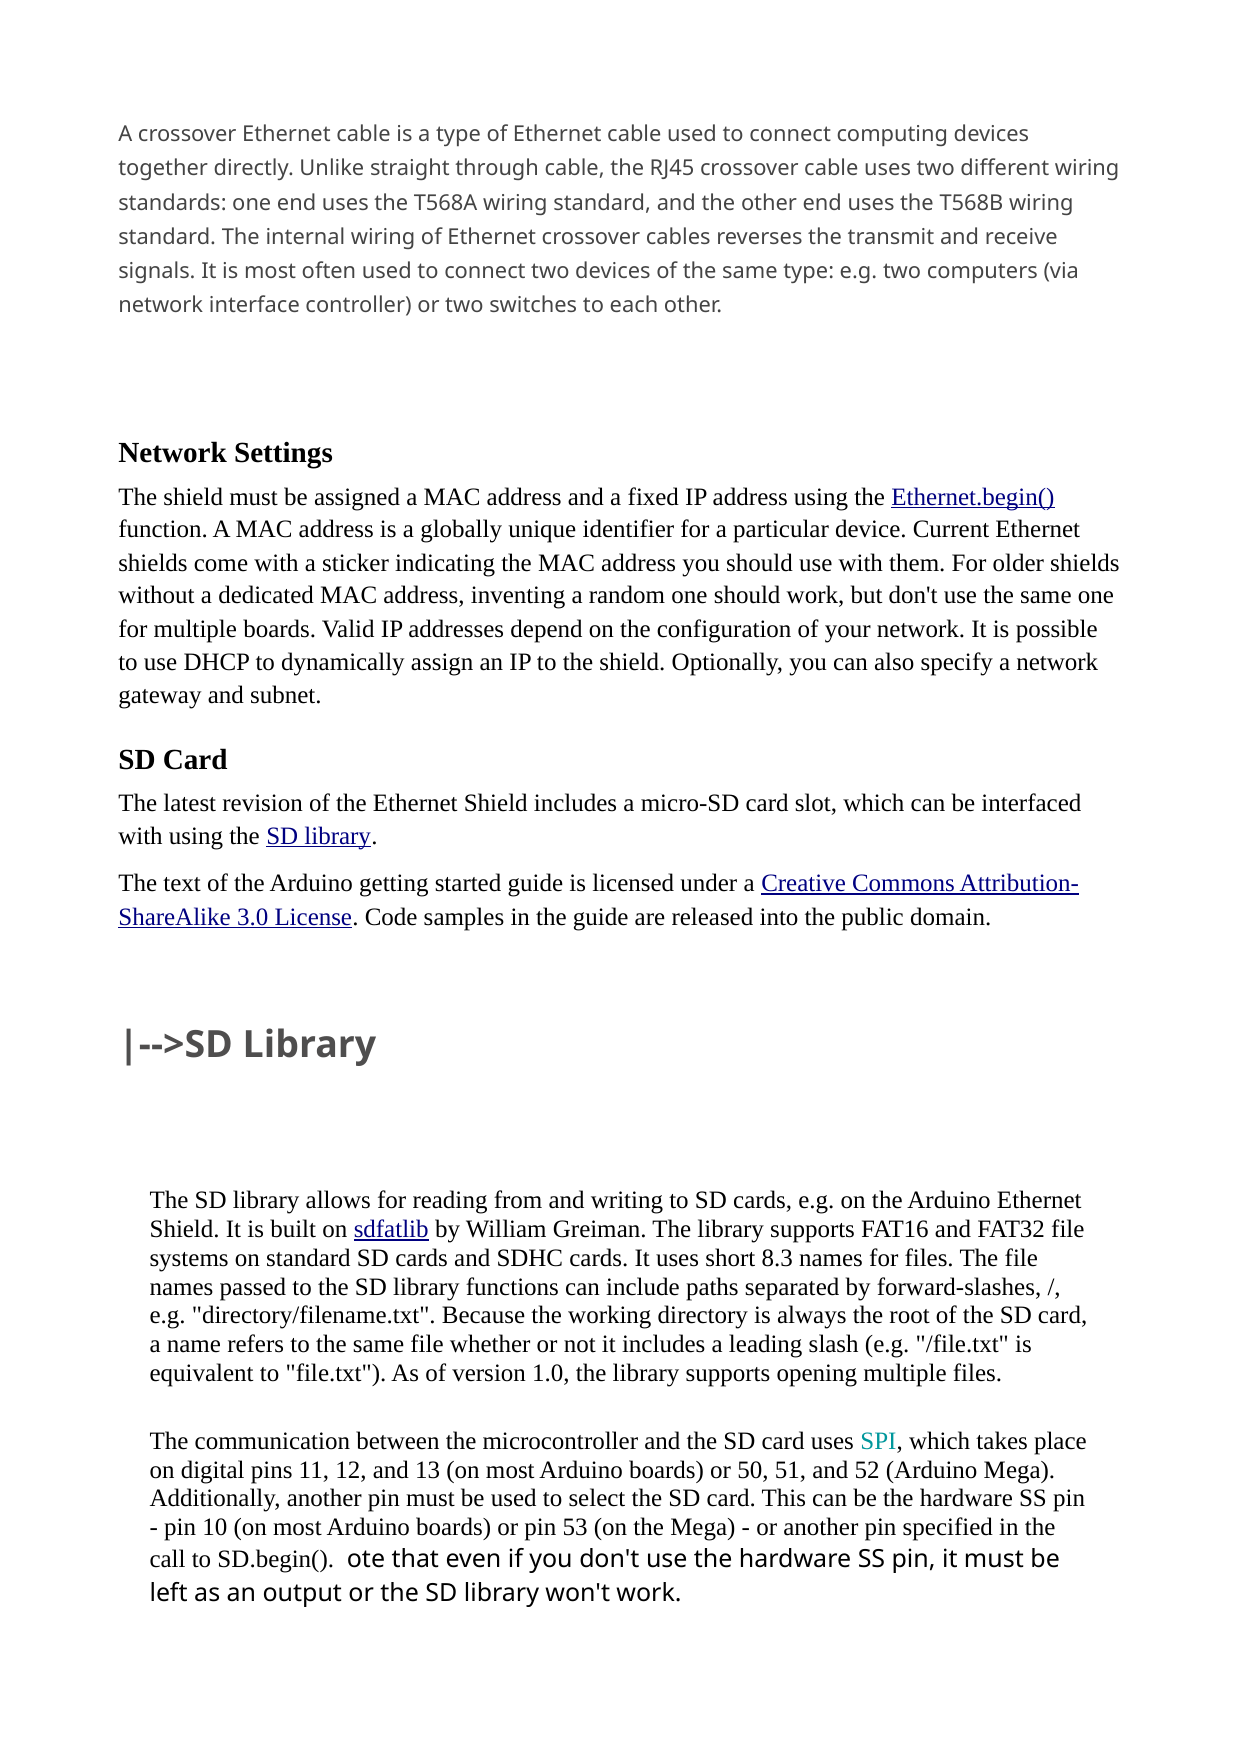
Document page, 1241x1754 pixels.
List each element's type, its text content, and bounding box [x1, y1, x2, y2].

text The shield must be assigned a MAC address and a fixed IP address using the Ethernet.begin() function. A MAC address is a globally unique identifier for a particular device. Current Ethernet shields come with a sticker indicating the MAC address you should use with them. For older shields without a dedicated MAC address, inventing a random one should work, but don't use the same one for multiple boards. Valid IP addresses depend on the configuration of your network. It is possible to use DHCP to dynamically assign an IP to the shield. Optionally, you can also specify a network gateway and subnet. [118, 482, 1122, 708]
subtitle SD Card [118, 742, 1122, 775]
subtitle |-->SD Library [118, 1018, 1122, 1069]
text The latest revision of the Ethernet Shield includes a micro-SD card slot, which can be interfaced with using the SD library. [118, 788, 1122, 850]
table_header The SD library allows for reading from and writing to SD cards, e.g. on the Arduino Ethernet Shield. It is built on sdfatlib by William Greiman. The library supports FAT16 and FAT32 file systems on standard SD cards and SDHC cards. It uses short 8.3 names for files. The file names passed to the SD library functions can include paths separated by forward-slashes, /, e.g. "directory/filename.txt". Because the working directory is always the root of the SD card, a name refers to the same file whether or not it includes a leading slash (e.g. "/file.txt" is equivalent to "file.txt"). As of version 1.0, the library supports opening multiple files. The communication between the microcontroller and the SD card uses SPI, which takes place on digital pins 11, 12, and 13 (on most Arduino boards) or 50, 51, and 52 (Arduino Mega). Additionally, another pin must be used to select the SD card. This can be the hardware SS pin - pin 10 (on most Arduino boards) or pin 53 (on the Mega) - or another pin specified in the call to SD.begin(). ote that even if you don't use the hardware SS pin, it must be left as an output or the SD library won't work. [118, 1154, 1122, 1609]
text The text of the Arduino getting started guide is licensed under a Creative Commons Attribution-ShareAlike 3.0 License. Code samples in the guide are released into the public domain. [118, 868, 1122, 930]
subtitle Network Settings [118, 436, 1122, 469]
text A crossover Ethernet cable is a type of Ethernet cable used to connect computing devices together directly. Unlike straight through cable, the RJ45 crossover cable uses two different wiring standards: one end uses the T568A wiring standard, and the other end uses the T568B wiring standard. The internal wiring of Ethernet crossover cables reverses the transmit and receive signals. It is most often used to connect two devices of the same type: e.g. two computers (via network interface controller) or two switches to each other. [118, 118, 1122, 352]
